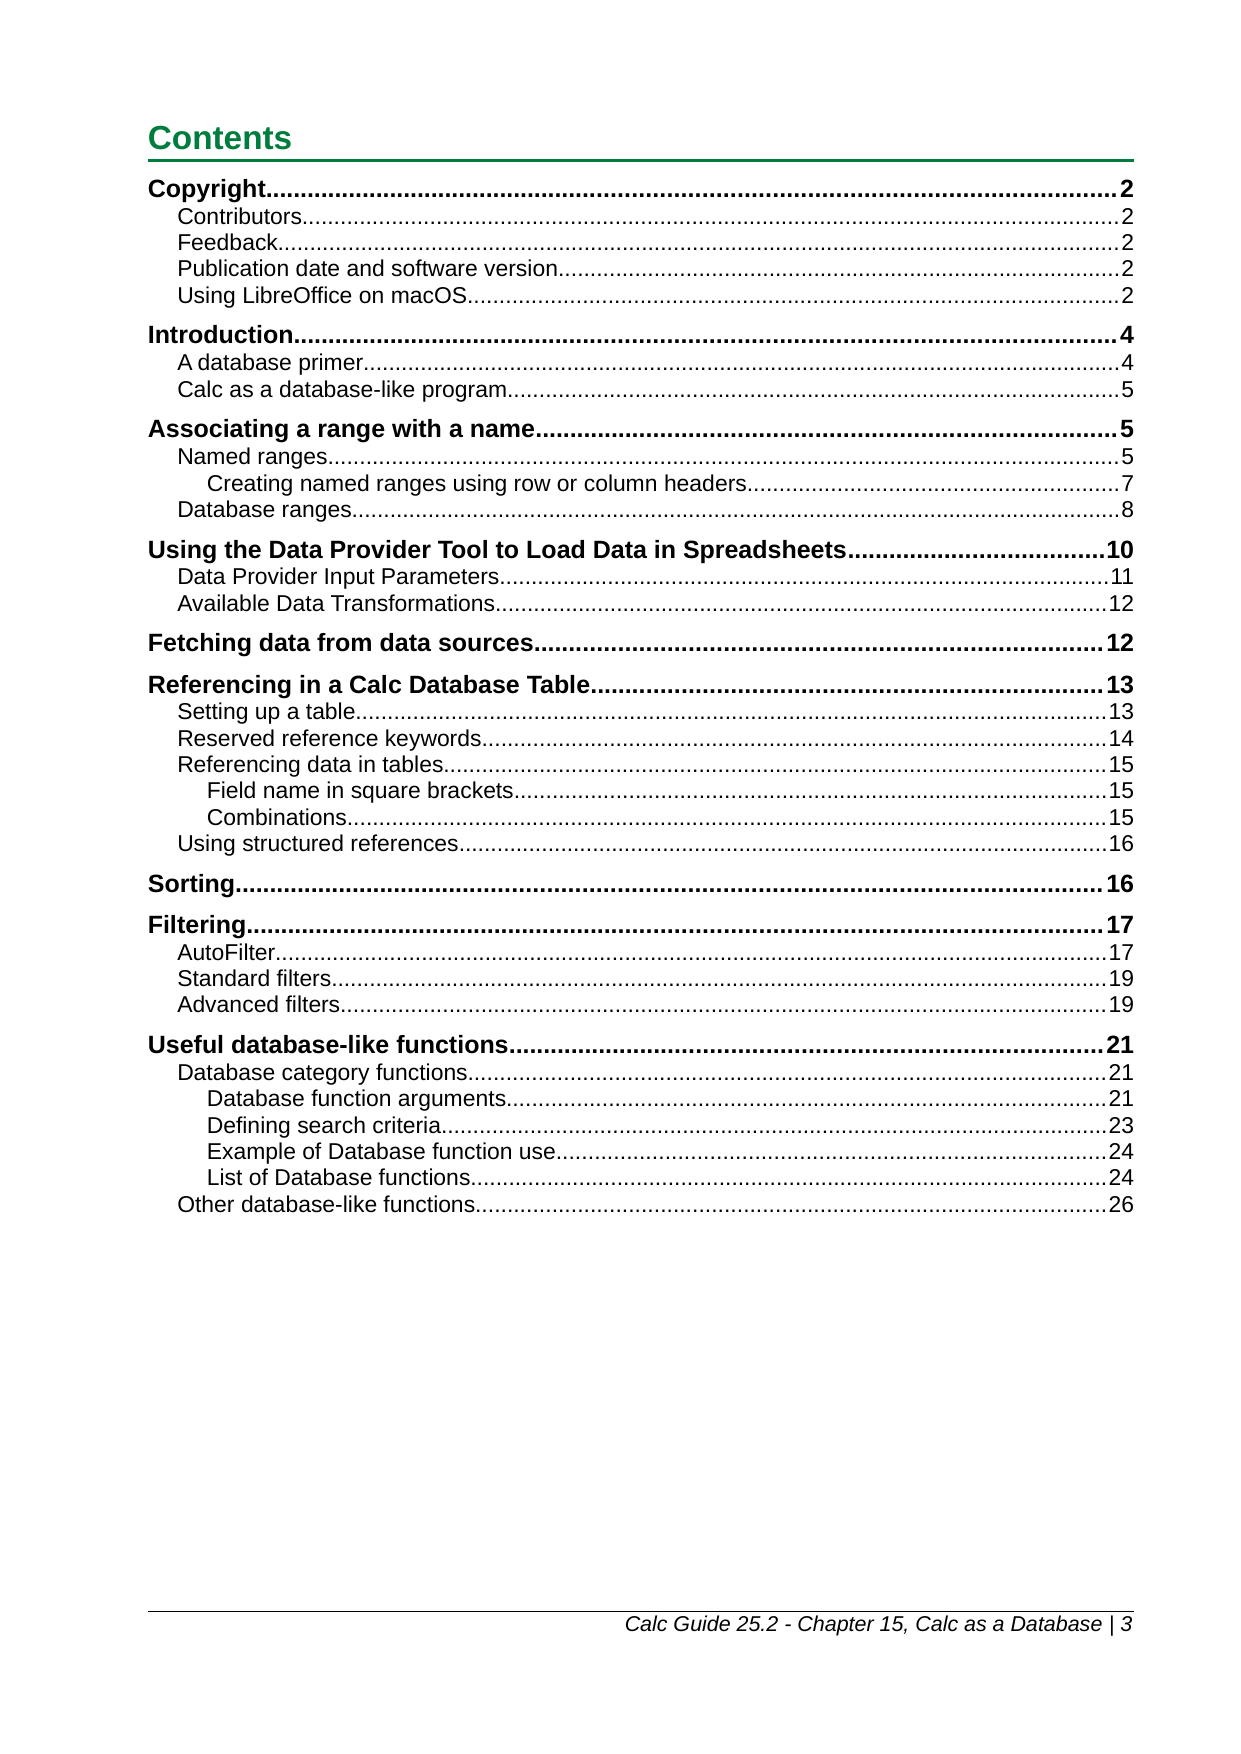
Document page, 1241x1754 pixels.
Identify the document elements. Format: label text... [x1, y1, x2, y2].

text Referencing data in tables 15 [177, 751, 1134, 777]
text Useful database-like functions 21 [148, 1030, 1134, 1059]
text Using structured references 16 [177, 830, 1134, 856]
subtitle Contents [148, 118, 1134, 159]
text Available Data Transformations 12 [177, 590, 1134, 616]
text Using LibreOffice on macOS 2 [177, 282, 1134, 308]
text Defining search criteria 23 [207, 1112, 1134, 1138]
text Creating named ranges using row or column headers 7 [207, 469, 1134, 496]
text Sorting 16 [148, 869, 1134, 898]
text Standard filters 19 [177, 965, 1134, 991]
text Filtering 17 [148, 910, 1134, 939]
text Reserved reference keywords 14 [177, 725, 1134, 751]
text Database function arguments 21 [207, 1085, 1134, 1112]
text Database category functions 21 [177, 1059, 1134, 1085]
text A database primer 4 [177, 349, 1134, 376]
text Advanced filters 19 [177, 991, 1134, 1018]
text Associating a range with a name 5 [148, 414, 1134, 443]
text Calc as a database-like program 5 [177, 376, 1134, 402]
text Other database-like functions 26 [177, 1191, 1134, 1217]
text Using the Data Provider Tool to Load Data in Spreadsheets 10 [148, 534, 1134, 563]
text Example of Database function use 24 [207, 1138, 1134, 1164]
text Setting up a table 13 [177, 698, 1134, 725]
text Introduction 4 [148, 321, 1134, 349]
text Fetching data from data sources 12 [148, 628, 1134, 657]
text Database ranges 8 [177, 496, 1134, 522]
text Named ranges 5 [177, 443, 1134, 469]
text Copyright 2 [148, 174, 1134, 203]
text List of Database functions 24 [207, 1164, 1134, 1191]
text Field name in square brackets 15 [207, 777, 1134, 804]
text Publication date and software version 2 [177, 255, 1134, 282]
text AutoFilter 17 [177, 939, 1134, 965]
text Feedback 2 [177, 229, 1134, 255]
text Combinations 15 [207, 804, 1134, 830]
text Contributors 2 [177, 203, 1134, 229]
text Data Provider Input Parameters 11 [177, 563, 1134, 590]
text Referencing in a Calc Database Table 13 [148, 669, 1134, 698]
